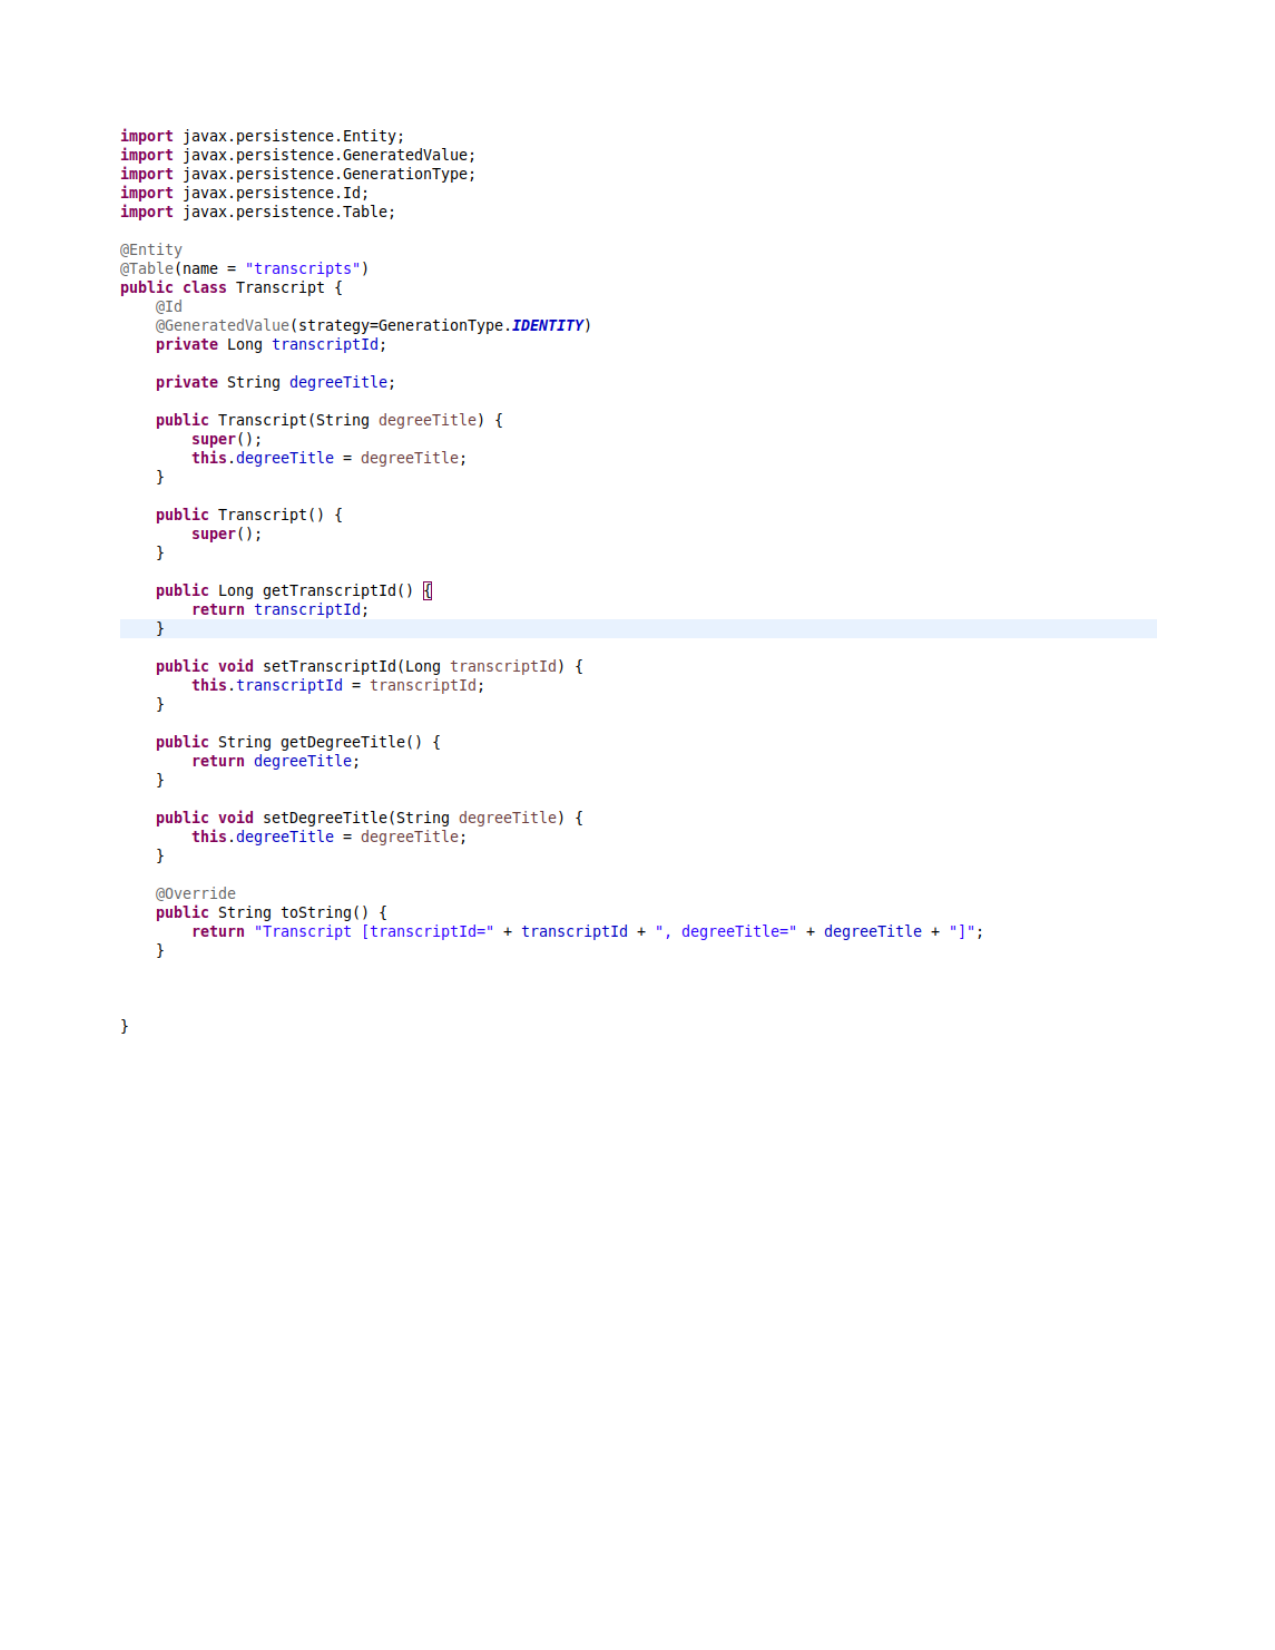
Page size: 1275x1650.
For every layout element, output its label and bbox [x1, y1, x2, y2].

picture [118, 118, 1157, 1046]
